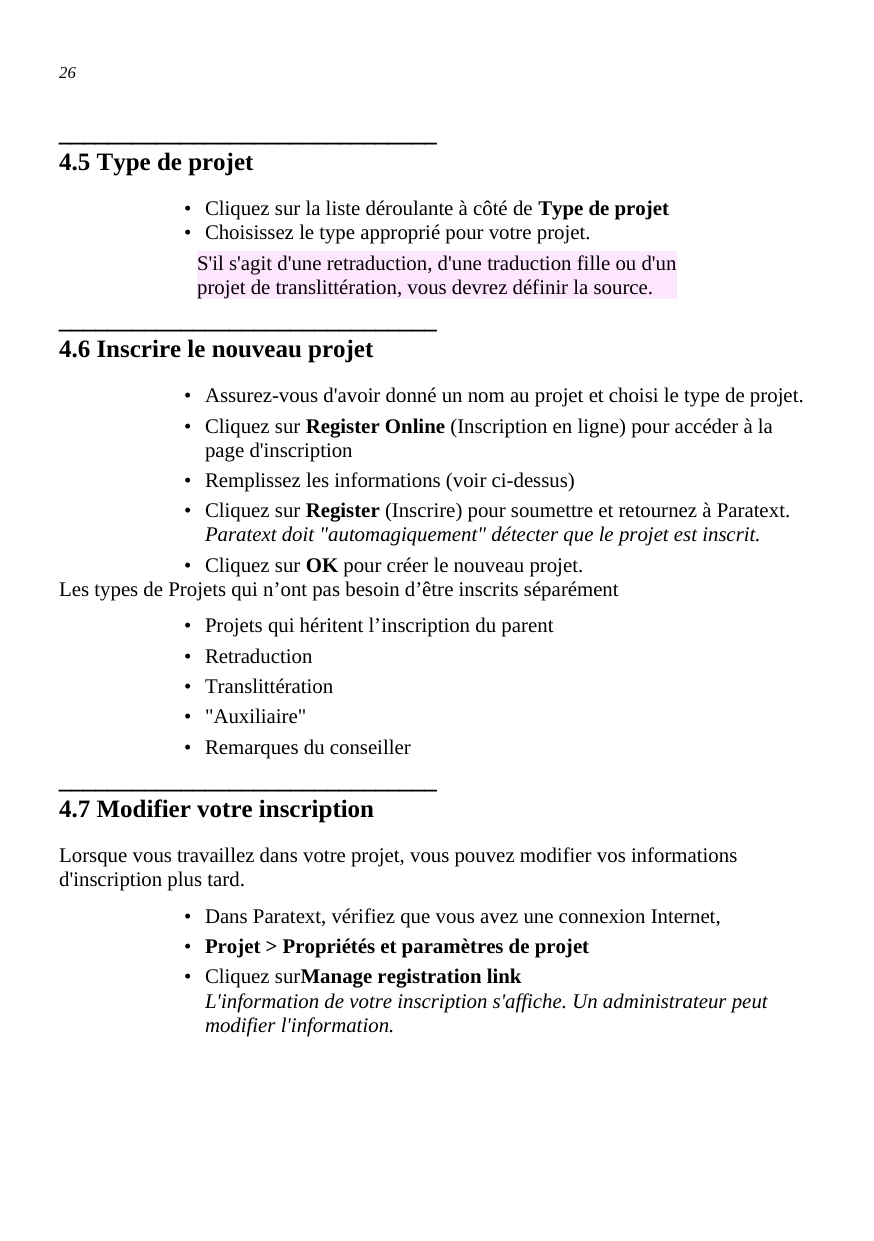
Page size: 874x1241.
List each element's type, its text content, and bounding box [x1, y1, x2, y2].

list Projet > Propriétés et paramètres de projet [184, 934, 815, 958]
list Cliquez surManage registration link [184, 964, 815, 988]
list Cliquez sur Register Online (Inscription en ligne) pour accéder à la page d'inscription [184, 414, 815, 462]
list Translittération [184, 674, 815, 698]
list L'information de votre inscription s'affiche. Un administrateur peut modifier l'information. [184, 988, 815, 1037]
list Projets qui héritent l’inscription du parent [184, 613, 815, 637]
list Remarques du conseiller [184, 734, 815, 759]
list Remplissez les informations (voir ci-dessus) [184, 468, 815, 492]
text S'il s'agit d'une retraduction, d'une traduction fille ou d'un projet de translittération, vous devrez définir la source. [197, 251, 677, 299]
text Lorsque vous travaillez dans votre projet, vous pouvez modifier vos informations d'inscription plus tard. [59, 843, 815, 891]
text 4.6 Inscrire le nouveau projet [59, 334, 815, 362]
text 4.5 Type de projet [59, 147, 815, 175]
list Choisissez le type approprié pour votre projet. [184, 220, 815, 244]
list Retraduction [184, 644, 815, 668]
list Dans Paratext, vérifiez que vous avez une connexion Internet, [184, 904, 815, 928]
list Assurez-vous d'avoir donné un nom au projet et choisi le type de projet. [184, 383, 815, 407]
text 4.7 Modifier votre inscription [59, 794, 815, 822]
list Paratext doit "automagiquement" détecter que le projet est inscrit. [184, 522, 815, 546]
list Cliquez sur OK pour créer le nouveau projet. [184, 553, 815, 577]
list Cliquez sur Register (Inscrire) pour soumettre et retournez à Paratext. [184, 498, 815, 522]
list "Auxiliaire" [184, 704, 815, 728]
list Cliquez sur la liste déroulante à côté de Type de projet [184, 196, 815, 220]
text Les types de Projets qui n’ont pas besoin d’être inscrits séparément [59, 577, 815, 601]
